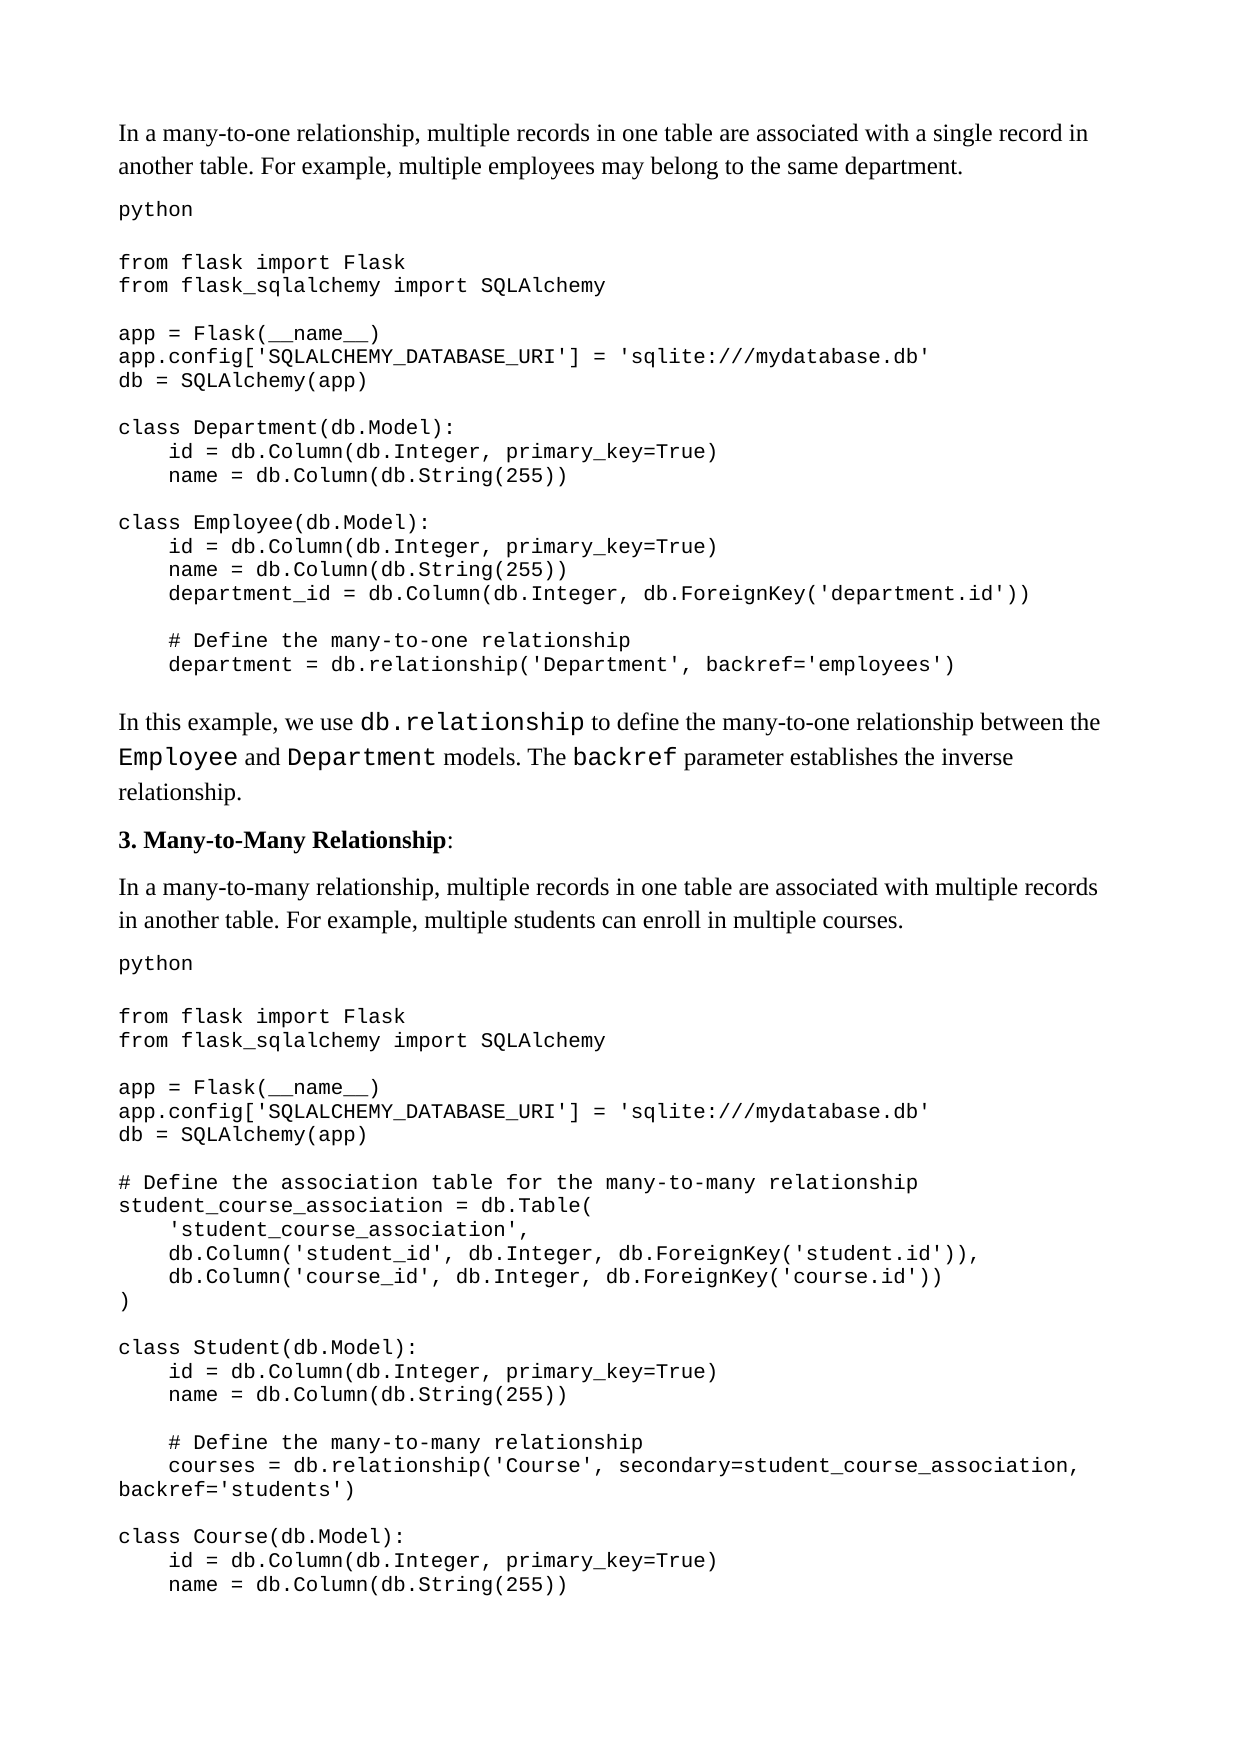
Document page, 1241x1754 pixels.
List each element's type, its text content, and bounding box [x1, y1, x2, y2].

text ) [118, 1290, 1122, 1313]
text app = Flask(__name__) [118, 323, 1122, 346]
text app = Flask(__name__) [118, 1077, 1122, 1101]
text db.Column('course_id', db.Integer, db.ForeignKey('course.id')) [118, 1266, 1122, 1290]
text class Course(db.Model): [118, 1526, 1122, 1550]
text courses = db.relationship('Course', secondary=student_course_association, backref='students') [118, 1455, 1122, 1503]
text db = SQLAlchemy(app) [118, 1124, 1122, 1148]
text department = db.relationship('Department', backref='employees') [118, 654, 1122, 677]
text id = db.Column(db.Integer, primary_key=True) [118, 441, 1122, 465]
text id = db.Column(db.Integer, primary_key=True) [118, 1550, 1122, 1574]
text In this example, we use db.relationship to define the many-to-one relationship between the Employee and Department models. The backref parameter establishes the inverse relationship. [118, 707, 1122, 806]
text 3. Many-to-Many Relationship: [118, 825, 1122, 853]
text class Student(db.Model): [118, 1337, 1122, 1361]
text 'student_course_association', [118, 1219, 1122, 1243]
text In a many-to-one relationship, multiple records in one table are associated with a single record in another table. For example, multiple employees may belong to the same department. [118, 118, 1122, 180]
text class Employee(db.Model): [118, 512, 1122, 536]
text from flask_sqlalchemy import SQLAlchemy [118, 1030, 1122, 1053]
text python [118, 953, 1122, 977]
text from flask import Flask [118, 1006, 1122, 1030]
text class Department(db.Model): [118, 417, 1122, 441]
text name = db.Column(db.String(255)) [118, 465, 1122, 488]
text name = db.Column(db.String(255)) [118, 559, 1122, 583]
text db.Column('student_id', db.Integer, db.ForeignKey('student.id')), [118, 1243, 1122, 1266]
text id = db.Column(db.Integer, primary_key=True) [118, 1361, 1122, 1384]
text student_course_association = db.Table( [118, 1195, 1122, 1219]
text app.config['SQLALCHEMY_DATABASE_URI'] = 'sqlite:///mydatabase.db' [118, 1101, 1122, 1124]
text # Define the many-to-many relationship [118, 1432, 1122, 1455]
text python [118, 199, 1122, 222]
text name = db.Column(db.String(255)) [118, 1384, 1122, 1408]
text # Define the many-to-one relationship [118, 630, 1122, 654]
text db = SQLAlchemy(app) [118, 370, 1122, 394]
text # Define the association table for the many-to-many relationship [118, 1172, 1122, 1195]
text from flask import Flask [118, 252, 1122, 276]
text name = db.Column(db.String(255)) [118, 1574, 1122, 1597]
text app.config['SQLALCHEMY_DATABASE_URI'] = 'sqlite:///mydatabase.db' [118, 346, 1122, 370]
text department_id = db.Column(db.Integer, db.ForeignKey('department.id')) [118, 583, 1122, 607]
text In a many-to-many relationship, multiple records in one table are associated with multiple records in another table. For example, multiple students can enroll in multiple courses. [118, 872, 1122, 934]
text id = db.Column(db.Integer, primary_key=True) [118, 536, 1122, 559]
text from flask_sqlalchemy import SQLAlchemy [118, 276, 1122, 299]
